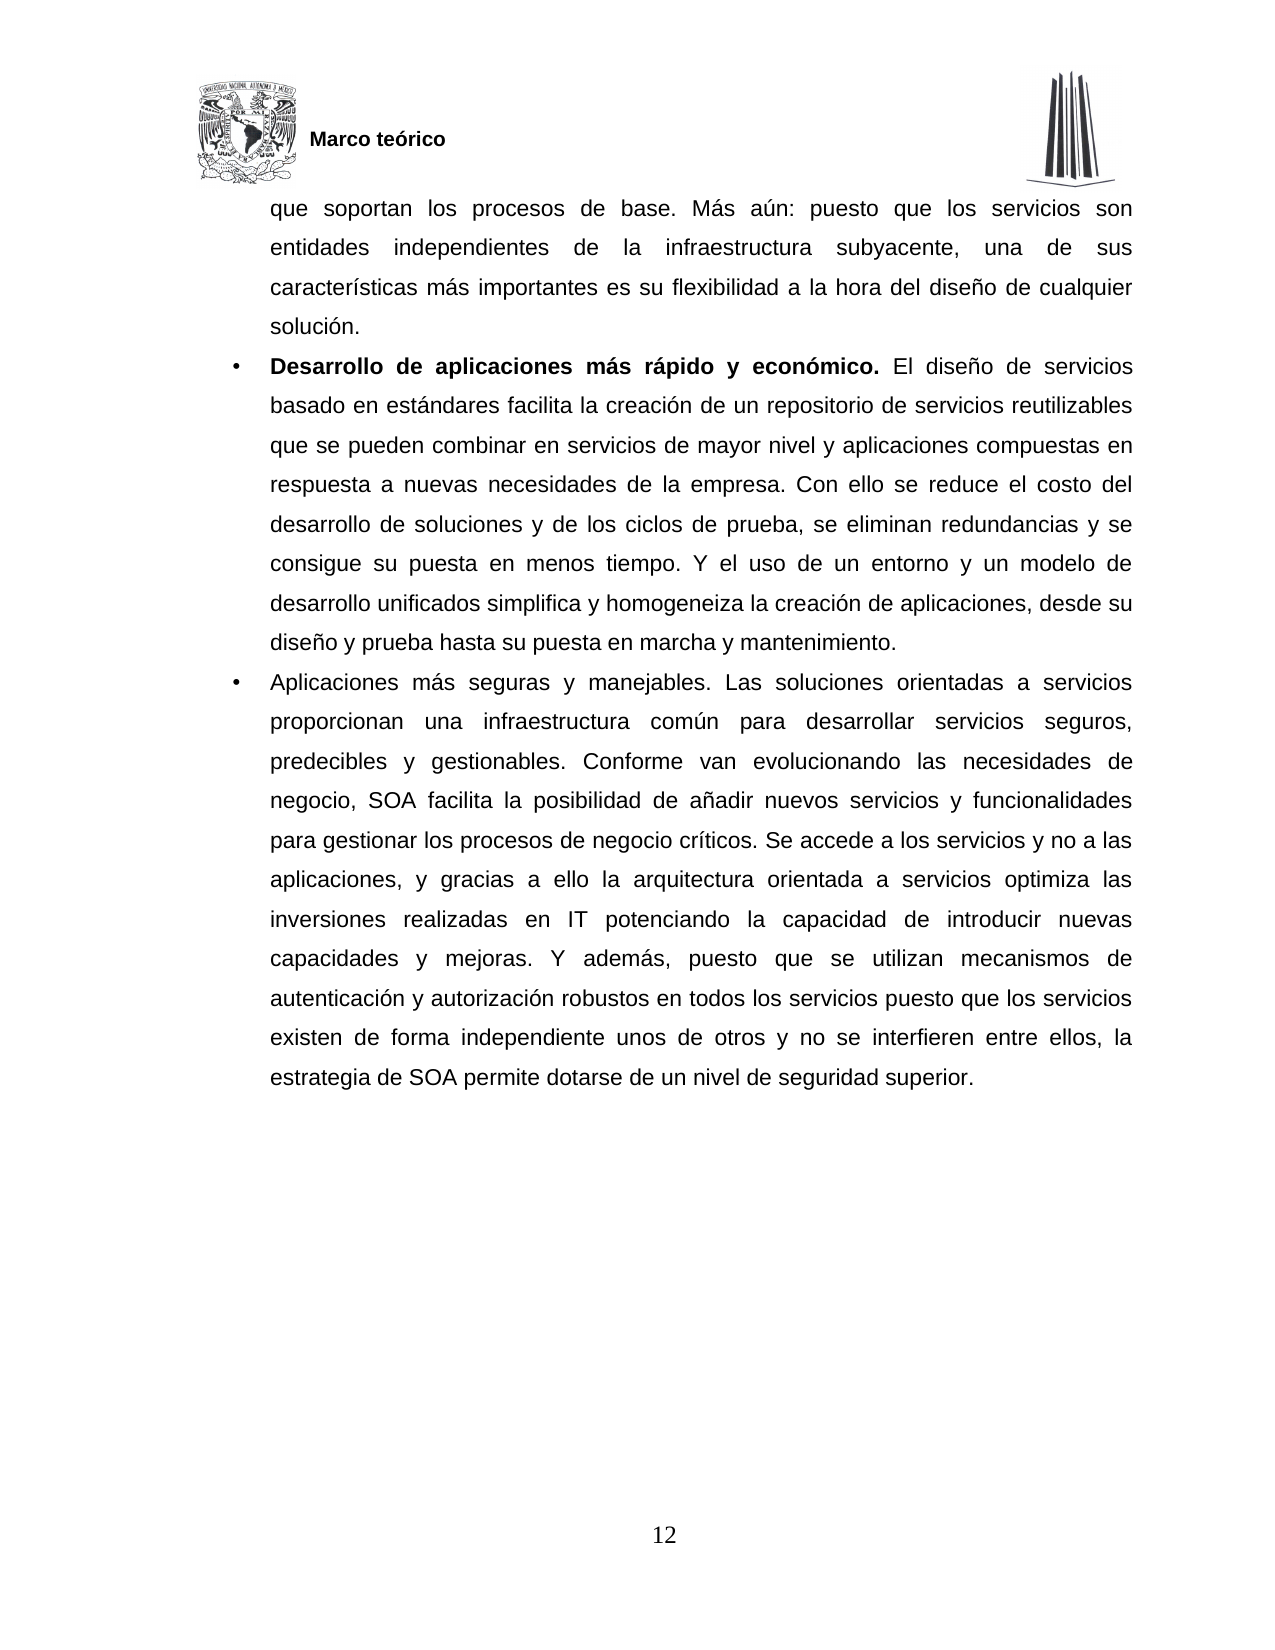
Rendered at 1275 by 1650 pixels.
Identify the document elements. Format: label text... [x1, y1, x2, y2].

picture [1020, 65, 1122, 193]
list Desarrollo de aplicaciones más rápido y económico. El diseño de servicios basado en estándares facilita la creación de un repositorio de servicios reutilizables que se pueden combinar en servicios de mayor nivel y aplicaciones compuestas en respuesta a nuevas necesidades de la empresa. Con ello se reduce el costo del desarrollo de soluciones y de los ciclos de prueba, se eliminan redundancias y se consigue su puesta en menos tiempo. Y el uso de un entorno y un modelo de desarrollo unificados simplifica y homogeneiza la creación de aplicaciones, desde su diseño y prueba hasta su puesta en marcha y mantenimiento. [232, 353, 1133, 656]
list Aplicaciones más seguras y manejables. Las soluciones orientadas a servicios proporcionan una infraestructura común para desarrollar servicios seguros, predecibles y gestionables. Conforme van evolucionando las necesidades de negocio, SOA facilita la posibilidad de añadir nuevos servicios y funcionalidades para gestionar los procesos de negocio críticos. Se accede a los servicios y no a las aplicaciones, y gracias a ello la arquitectura orientada a servicios optimiza las inversiones realizadas en IT potenciando la capacidad de introducir nuevas capacidades y mejoras. Y además, puesto que se utilizan mecanismos de autenticación y autorización robustos en todos los servicios puesto que los servicios existen de forma independiente unos de otros y no se interfieren entre ellos, la estrategia de SOA permite dotarse de un nivel de seguridad superior. [232, 669, 1133, 1090]
list que soportan los procesos de base. Más aún: puesto que los servicios son entidades independientes de la infraestructura subyacente, una de sus características más importantes es su flexibilidad a la hora del diseño de cualquier solución. [232, 195, 1133, 340]
